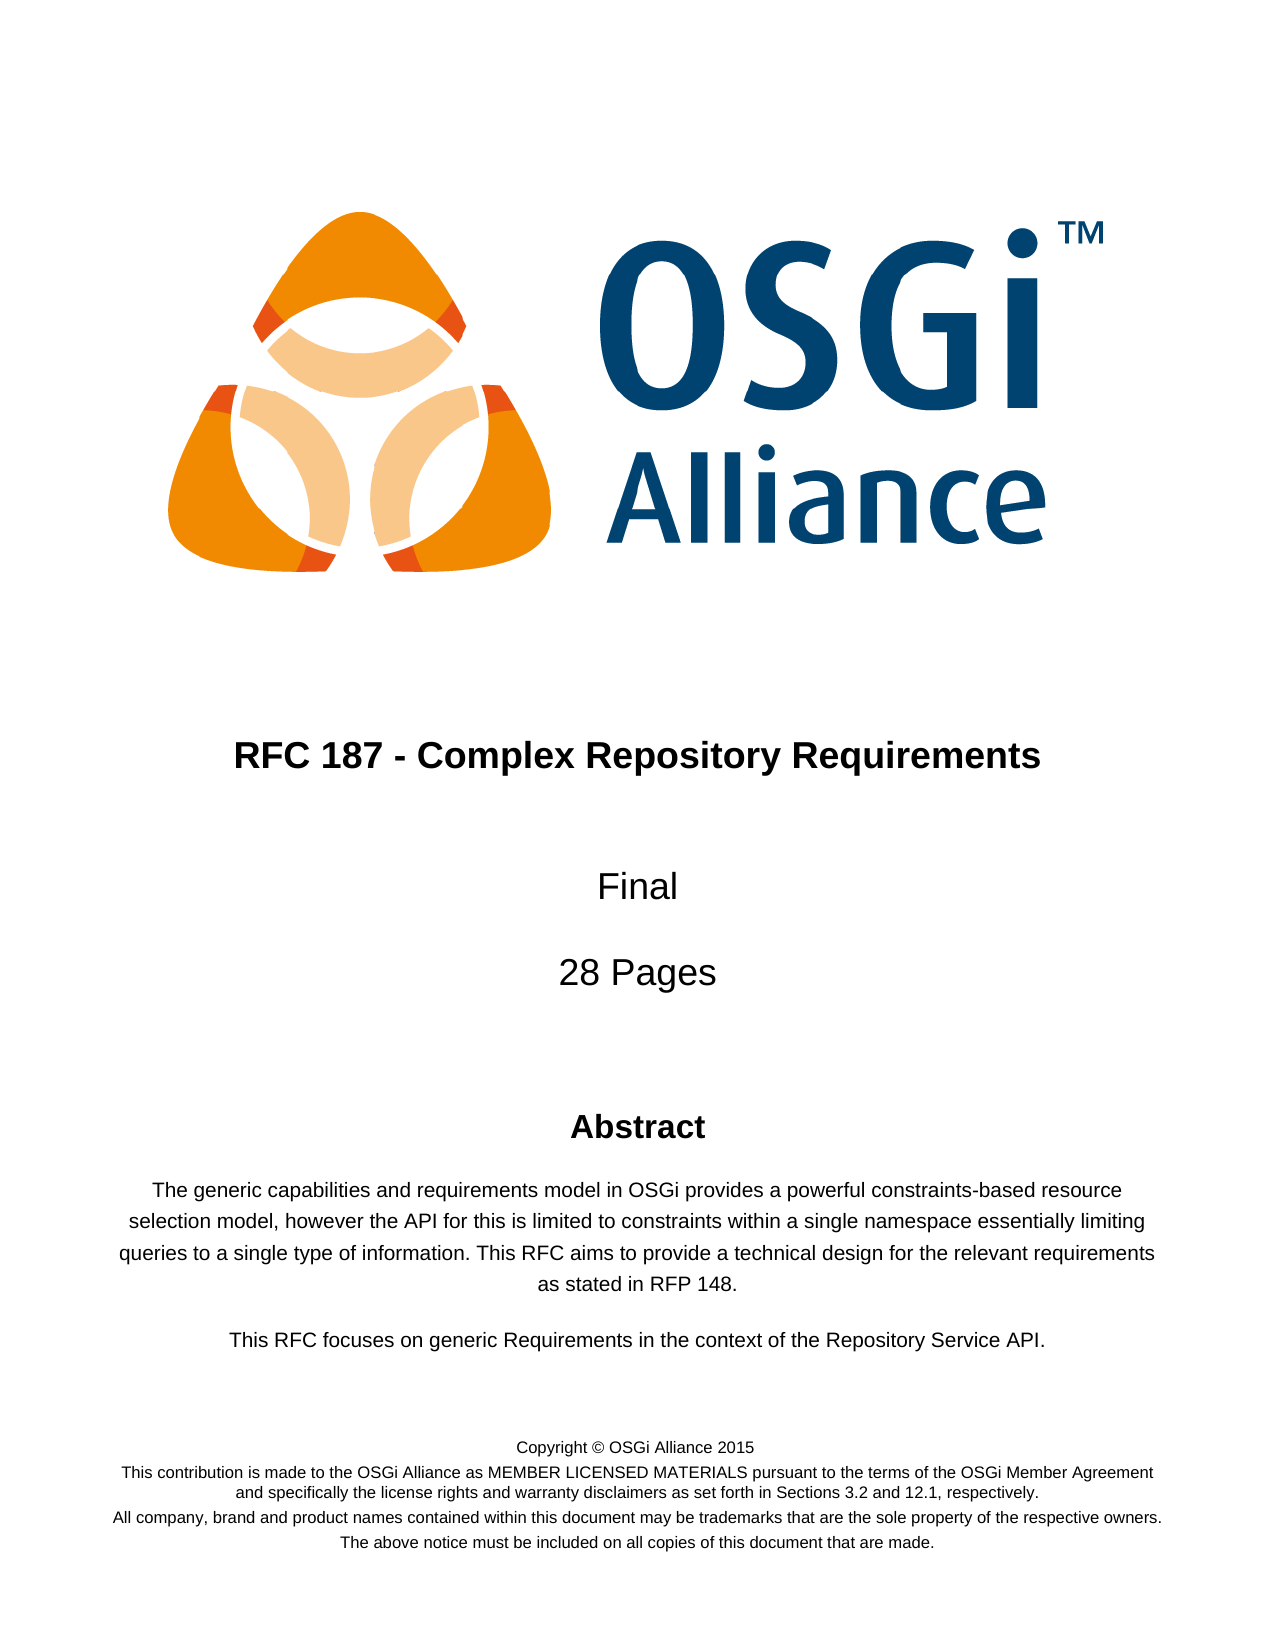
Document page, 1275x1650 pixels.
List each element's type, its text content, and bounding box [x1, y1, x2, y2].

text The generic capabilities and requirements model in OSGi provides a powerful constraints-based resource selection model, however the API for this is limited to constraints within a single namespace essentially limiting queries to a single type of information. This RFC aims to provide a technical design for the relevant requirements as stated in RFP 148. [112, 1171, 1162, 1296]
title Final 28 Pages [112, 864, 1162, 993]
text Abstract [112, 1107, 1162, 1146]
picture [112, 158, 1163, 626]
text This RFC focuses on generic Requirements in the context of the Repository Service API. [112, 1321, 1162, 1352]
title RFC 187 - Complex Repository Requirements [112, 733, 1162, 776]
